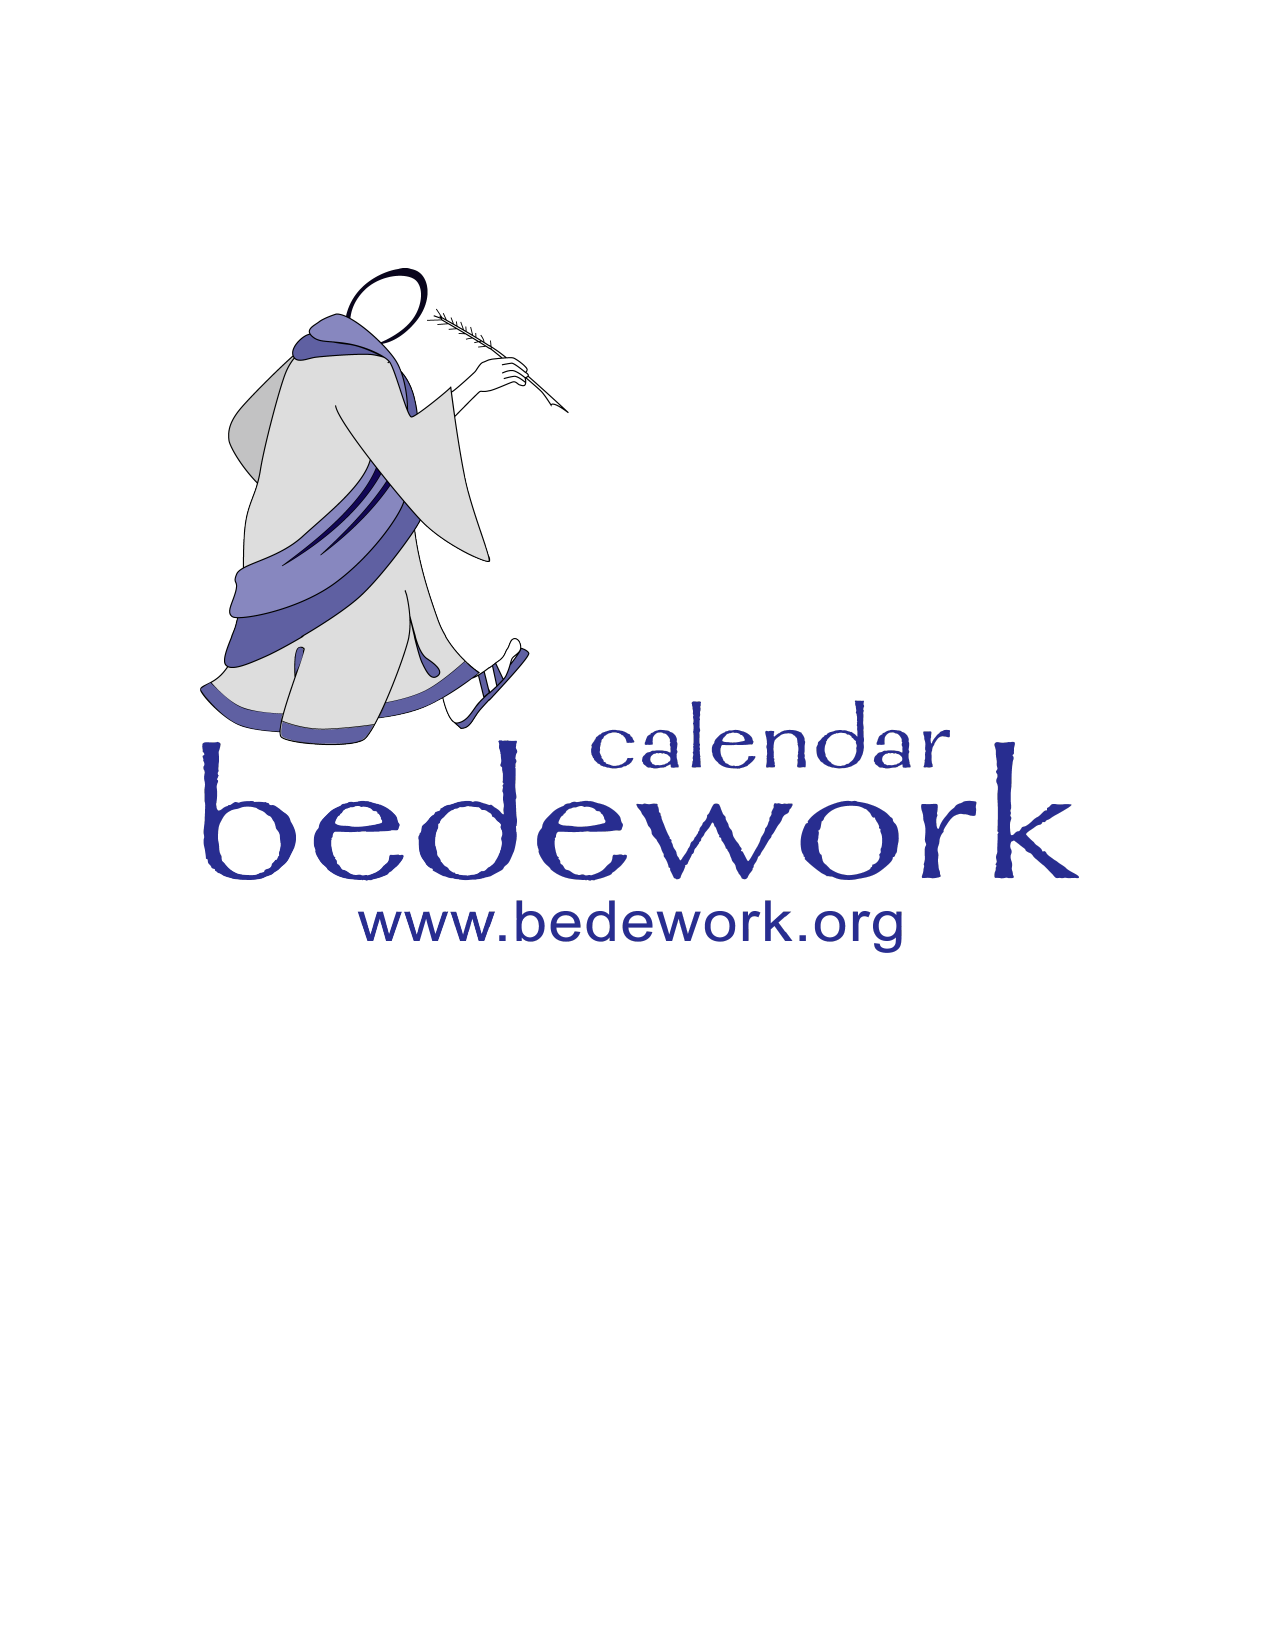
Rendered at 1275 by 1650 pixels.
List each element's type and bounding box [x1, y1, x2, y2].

picture [193, 268, 1082, 1005]
